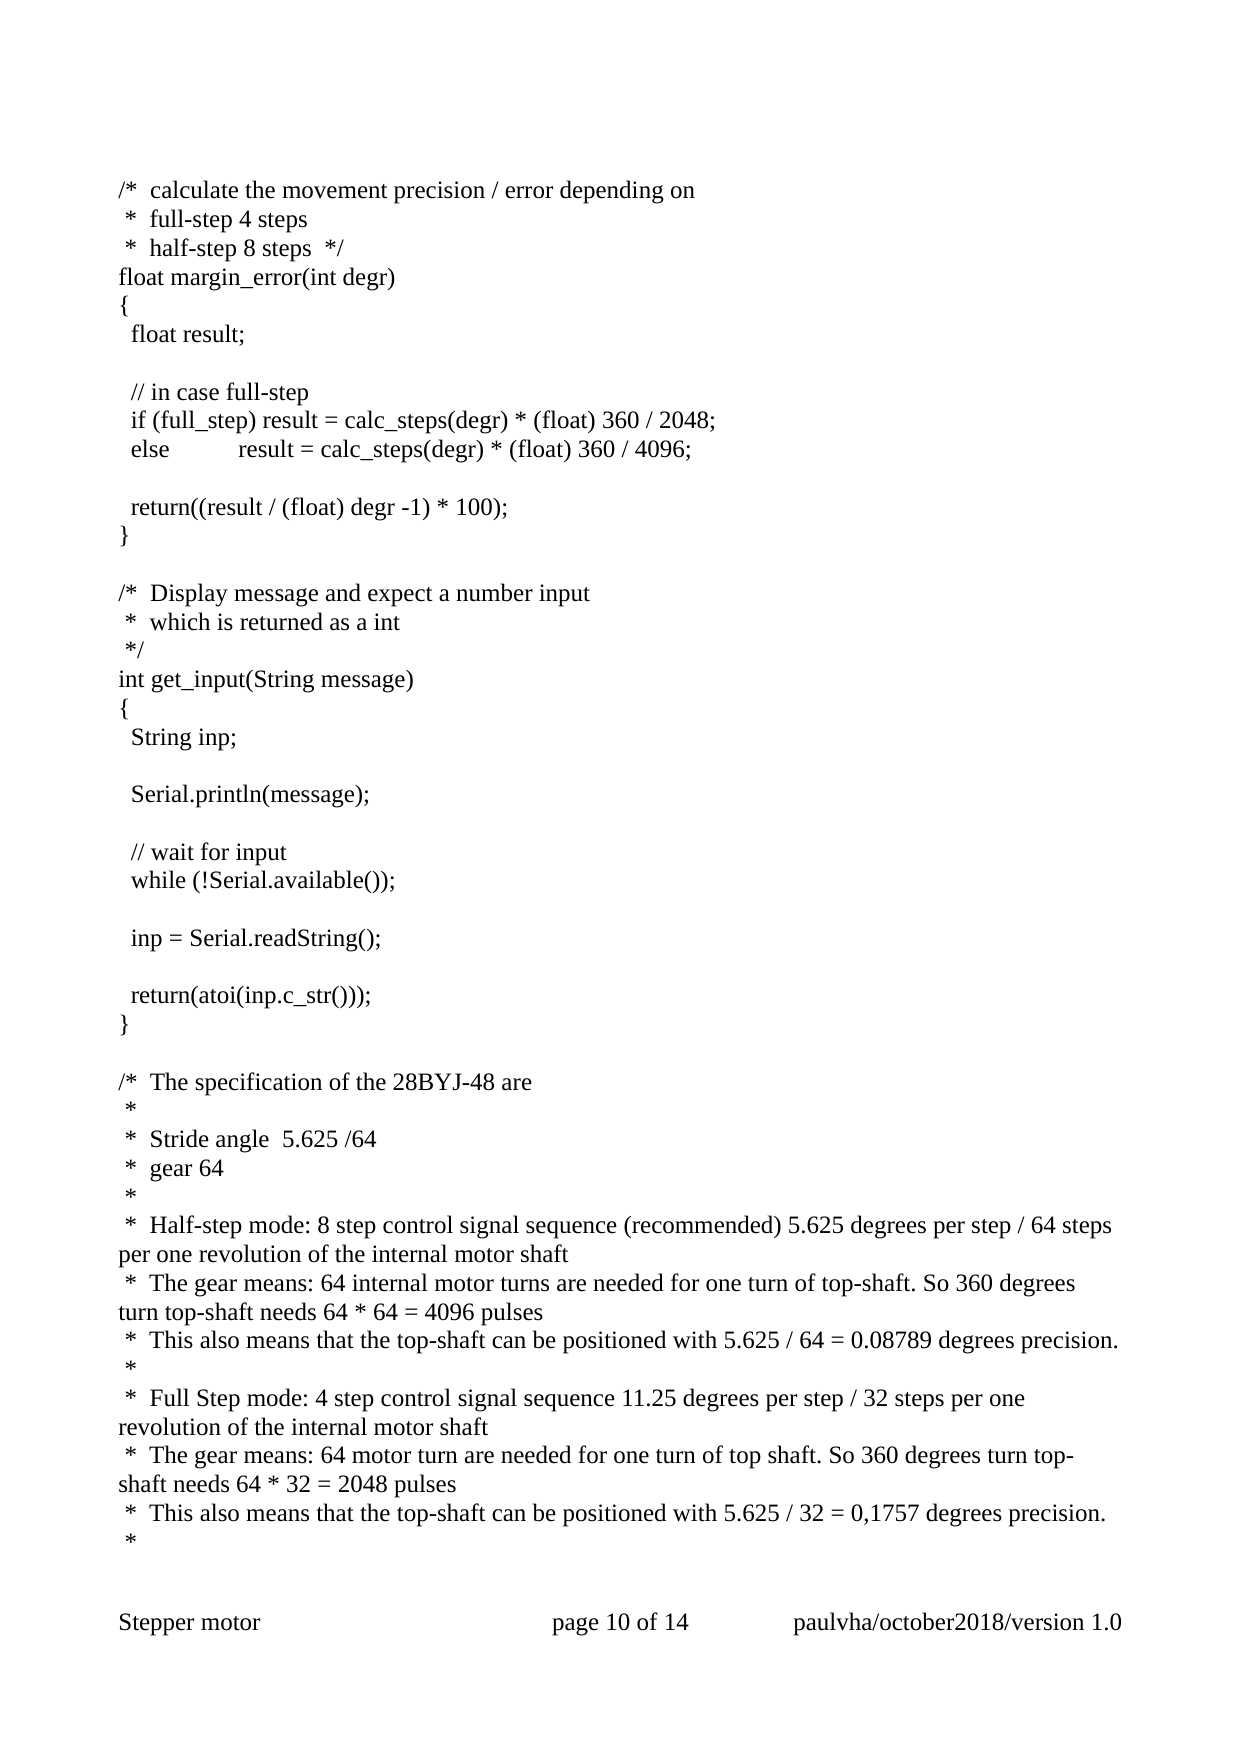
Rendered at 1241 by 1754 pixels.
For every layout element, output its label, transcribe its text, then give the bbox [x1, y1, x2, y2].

text /* The specification of the 28BYJ-48 are [118, 1067, 1122, 1096]
text /* Display message and expect a number input [118, 578, 1122, 607]
text // wait for input [118, 837, 1122, 866]
text * Half-step mode: 8 step control signal sequence (recommended) 5.625 degrees per step / 64 steps per one revolution of the internal motor shaft [118, 1211, 1122, 1268]
text * Full Step mode: 4 step control signal sequence 11.25 degrees per step / 32 steps per one revolution of the internal motor shaft [118, 1383, 1122, 1441]
text while (!Serial.available()); [118, 866, 1122, 894]
text { [118, 693, 1122, 722]
text * [118, 1182, 1122, 1211]
text * This also means that the top-shaft can be positioned with 5.625 / 32 = 0,1757 degrees precision. [118, 1498, 1122, 1527]
text if (full_step) result = calc_steps(degr) * (float) 360 / 2048; [118, 406, 1122, 434]
text * [118, 1354, 1122, 1383]
text * half-step 8 steps */ [118, 233, 1122, 262]
text * gear 64 [118, 1153, 1122, 1182]
text * [118, 1527, 1122, 1556]
text return(atoi(inp.c_str())); [118, 981, 1122, 1009]
text return((result / (float) degr -1) * 100); [118, 492, 1122, 521]
text /* calculate the movement precision / error depending on [118, 176, 1122, 204]
text String inp; [118, 722, 1122, 751]
text else result = calc_steps(degr) * (float) 360 / 4096; [118, 434, 1122, 463]
text * The gear means: 64 internal motor turns are needed for one turn of top-shaft. So 360 degrees turn top-shaft needs 64 * 64 = 4096 pulses [118, 1268, 1122, 1326]
text // in case full-step [118, 377, 1122, 406]
text inp = Serial.readString(); [118, 923, 1122, 952]
text int get_input(String message) [118, 664, 1122, 693]
text */ [118, 636, 1122, 664]
text } [118, 521, 1122, 549]
text * The gear means: 64 motor turn are needed for one turn of top shaft. So 360 degrees turn top-shaft needs 64 * 32 = 2048 pulses [118, 1441, 1122, 1498]
text } [118, 1009, 1122, 1038]
text * which is returned as a int [118, 607, 1122, 636]
text * [118, 1096, 1122, 1124]
text Serial.println(message); [118, 779, 1122, 808]
text float margin_error(int degr) [118, 262, 1122, 291]
text { [118, 291, 1122, 319]
text float result; [118, 319, 1122, 348]
text * Stride angle 5.625 /64 [118, 1124, 1122, 1153]
text * full-step 4 steps [118, 204, 1122, 233]
text * This also means that the top-shaft can be positioned with 5.625 / 64 = 0.08789 degrees precision. [118, 1326, 1122, 1354]
